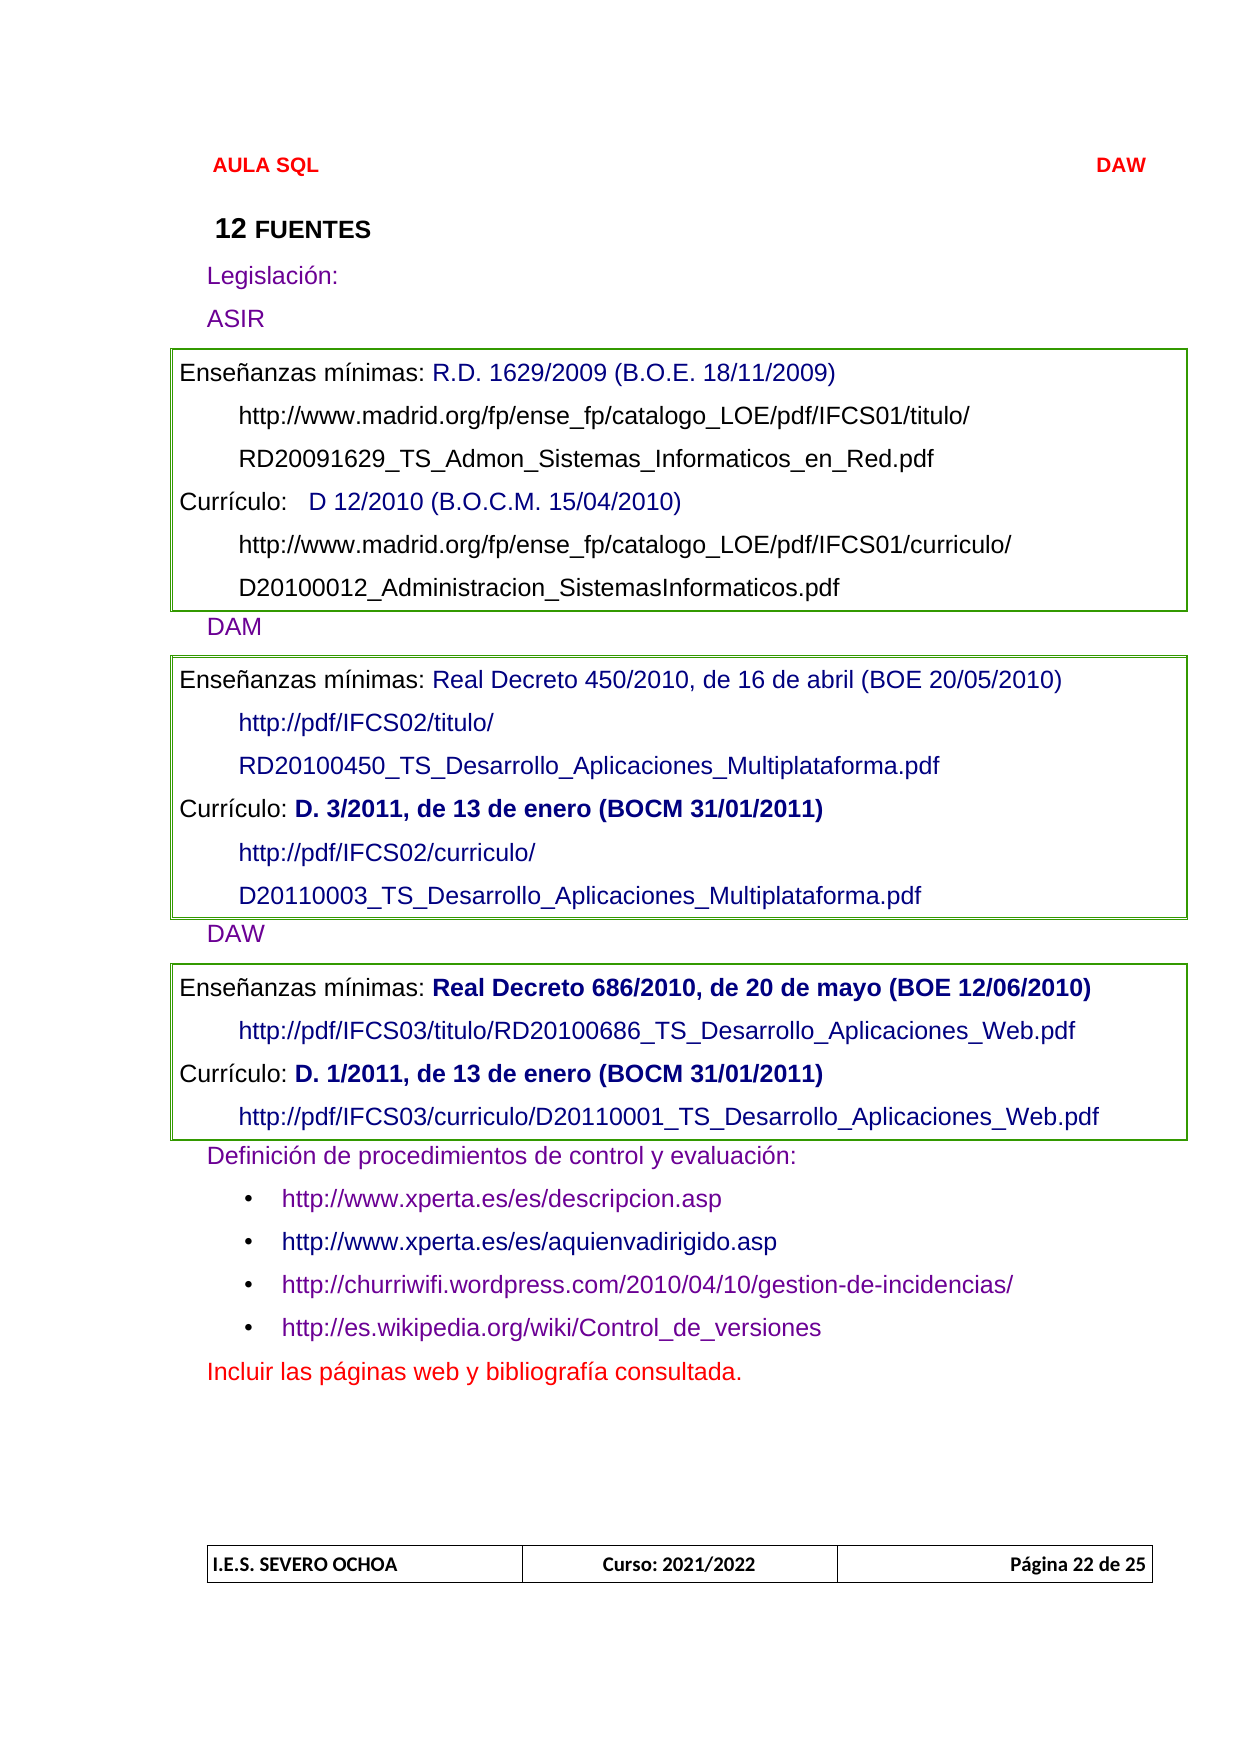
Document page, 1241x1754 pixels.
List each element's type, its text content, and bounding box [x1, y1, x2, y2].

table_header Enseñanzas mínimas: R.D. 1629/2009 (B.O.E. 18/11/2009) http://www.madrid.org/fp/ense_fp/catalogo_LOE/pdf/IFCS01/titulo/RD20091629_TS_Admon_Sistemas_Informaticos_en_Red.pdf Currículo: D 12/2010 (B.O.C.M. 15/04/2010) http://www.madrid.org/fp/ense_fp/catalogo_LOE/pdf/IFCS01/curriculo/D20100012_Administracion_SistemasInformaticos.pdf [173, 350, 1186, 610]
list Incluir las páginas web y bibliografía consultada. [169, 1357, 1152, 1385]
list http://churriwifi.wordpress.com/2010/04/10/gestion-de-incidencias/ [244, 1270, 1152, 1299]
text DAW [169, 919, 1152, 948]
text Definición de procedimientos de control y evaluación: [169, 1141, 1152, 1169]
subtitle FUENTES [207, 212, 1152, 245]
table_header Enseñanzas mínimas: Real Decreto 686/2010, de 20 de mayo (BOE 12/06/2010) http://pdf/IFCS03/titulo/RD20100686_TS_Desarrollo_Aplicaciones_Web.pdf Currículo: D. 1/2011, de 13 de enero (BOCM 31/01/2011) http://pdf/IFCS03/curriculo/D20110001_TS_Desarrollo_Aplicaciones_Web.pdf [173, 965, 1186, 1138]
list http://www.xperta.es/es/aquienvadirigido.asp [244, 1227, 1152, 1256]
text DAM [169, 612, 1152, 641]
list http://www.xperta.es/es/descripcion.asp [244, 1184, 1152, 1213]
table_header Enseñanzas mínimas: Real Decreto 450/2010, de 16 de abril (BOE 20/05/2010) http://pdf/IFCS02/titulo/RD20100450_TS_Desarrollo_Aplicaciones_Multiplataforma.pdf Currículo: D. 3/2011, de 13 de enero (BOCM 31/01/2011) http://pdf/IFCS02/curriculo/D20110003_TS_Desarrollo_Aplicaciones_Multiplataforma.pdf [173, 658, 1186, 917]
list http://es.wikipedia.org/wiki/Control_de_versiones [244, 1313, 1152, 1342]
text ASIR [169, 304, 1152, 333]
text Legislación: [169, 261, 1152, 290]
